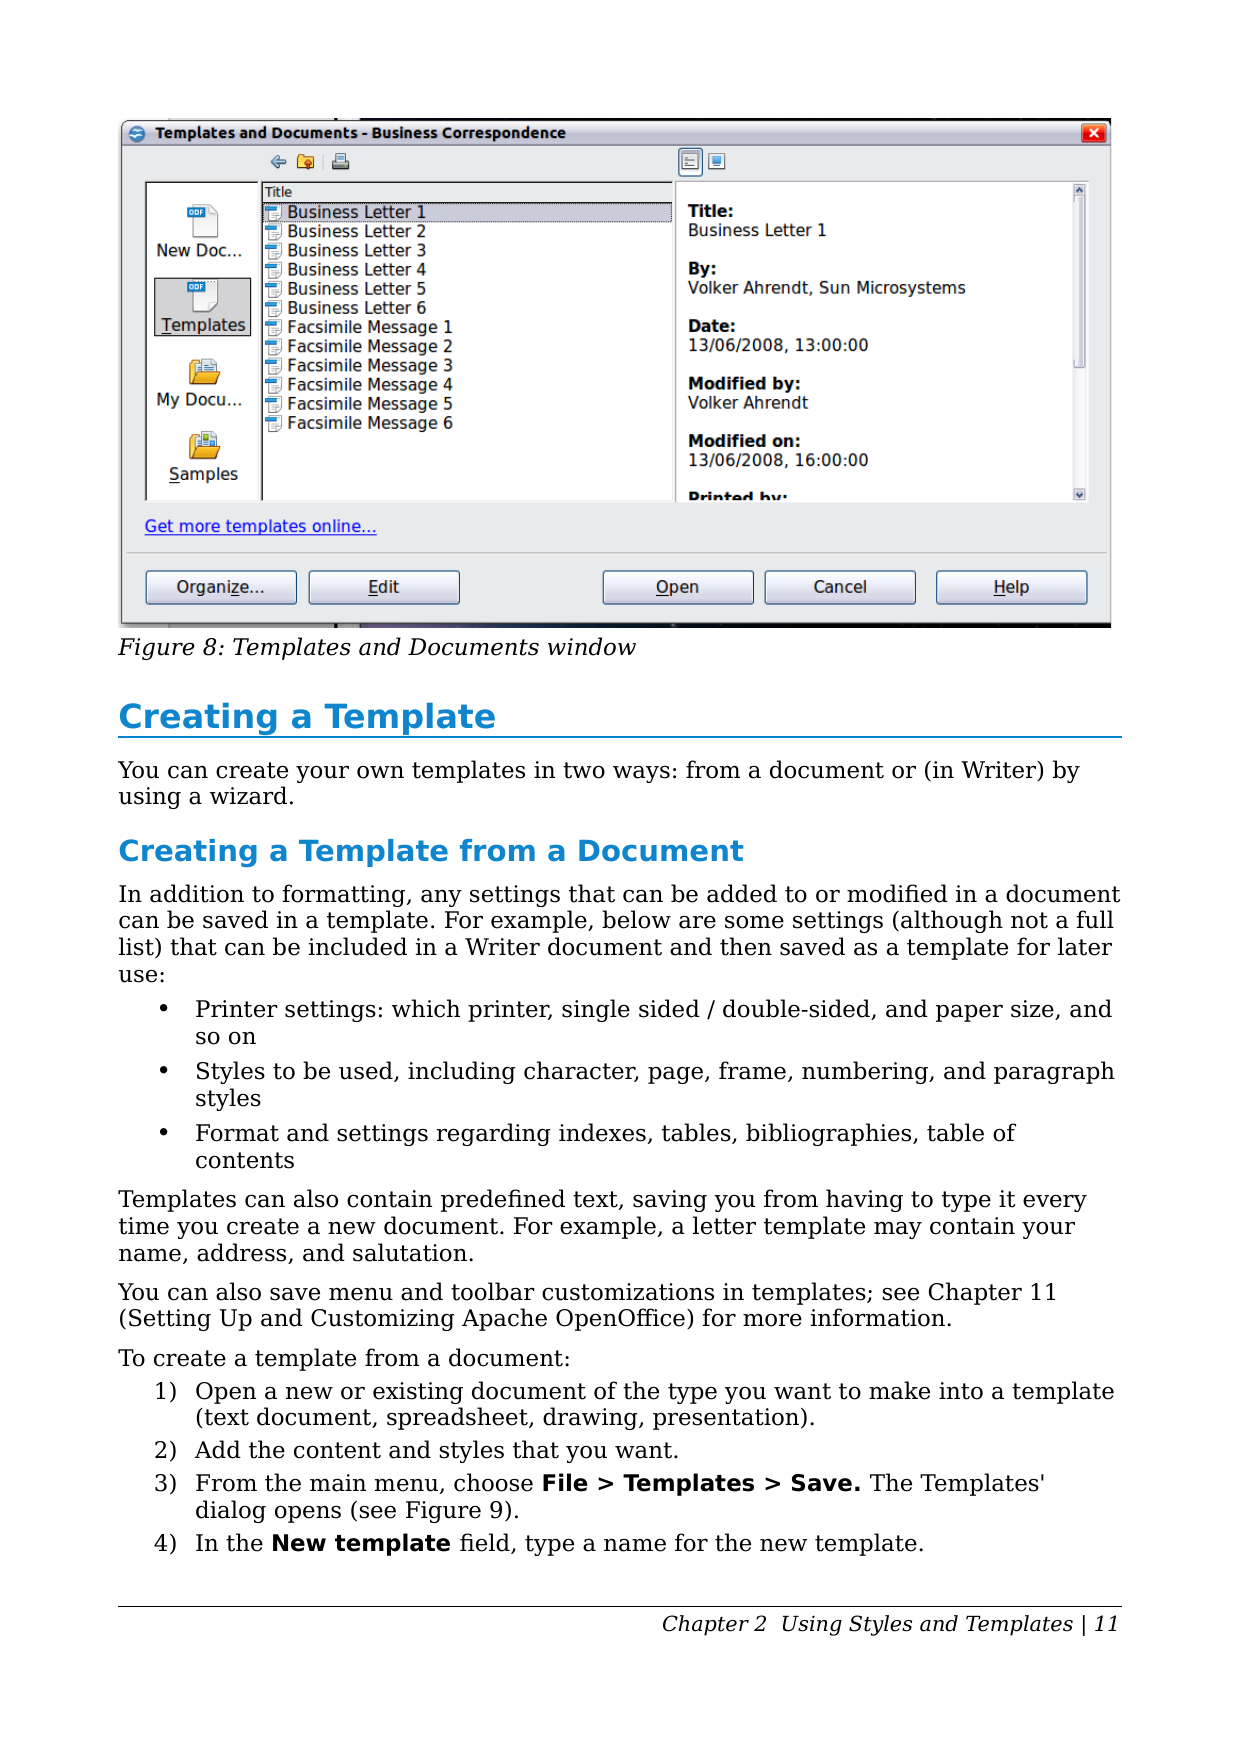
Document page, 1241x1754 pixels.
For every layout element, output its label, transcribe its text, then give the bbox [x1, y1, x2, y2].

text You can create your own templates in two ways: from a document or (in Writer) by using a wizard. [118, 757, 1122, 810]
subtitle Creating a Template from a Document [118, 834, 1122, 868]
subtitle Creating a Template [118, 697, 1122, 736]
list Styles to be used, including character, page, frame, numbering, and paragraph styles [156, 1056, 1122, 1112]
picture [118, 118, 1112, 628]
list Open a new or existing document of the type you want to make into a template (text document, spreadsheet, drawing, presentation). [177, 1378, 1122, 1431]
list In addition to formatting, any settings that can be added to or modified in a document can be saved in a template. For example, below are some settings (although not a full list) that can be included in a Writer document and then saved as a template for later use: [118, 881, 1122, 987]
text You can also save menu and toolbar customizations in templates; see Chapter 11 (Setting Up and Customizing Apache OpenOffice) for more information. [118, 1279, 1122, 1332]
list From the main menu, choose File > Templates > Save. The Templates' dialog opens (see Figure 9). [177, 1470, 1122, 1524]
text Templates can also contain predefined text, saving you from having to type it every time you create a new document. For example, a letter template may contain your name, address, and salutation. [118, 1186, 1122, 1266]
list Add the content and styles that you want. [177, 1437, 1122, 1464]
list Format and settings regarding indexes, tables, bibliographies, table of contents [156, 1118, 1122, 1174]
text Figure 8: Templates and Documents window [118, 634, 1126, 661]
list Printer settings: which printer, single sided / double-sided, and paper size, and so on [156, 994, 1122, 1050]
list To create a template from a document: [118, 1345, 1122, 1371]
list In the New template field, type a name for the new template. [177, 1530, 1122, 1557]
